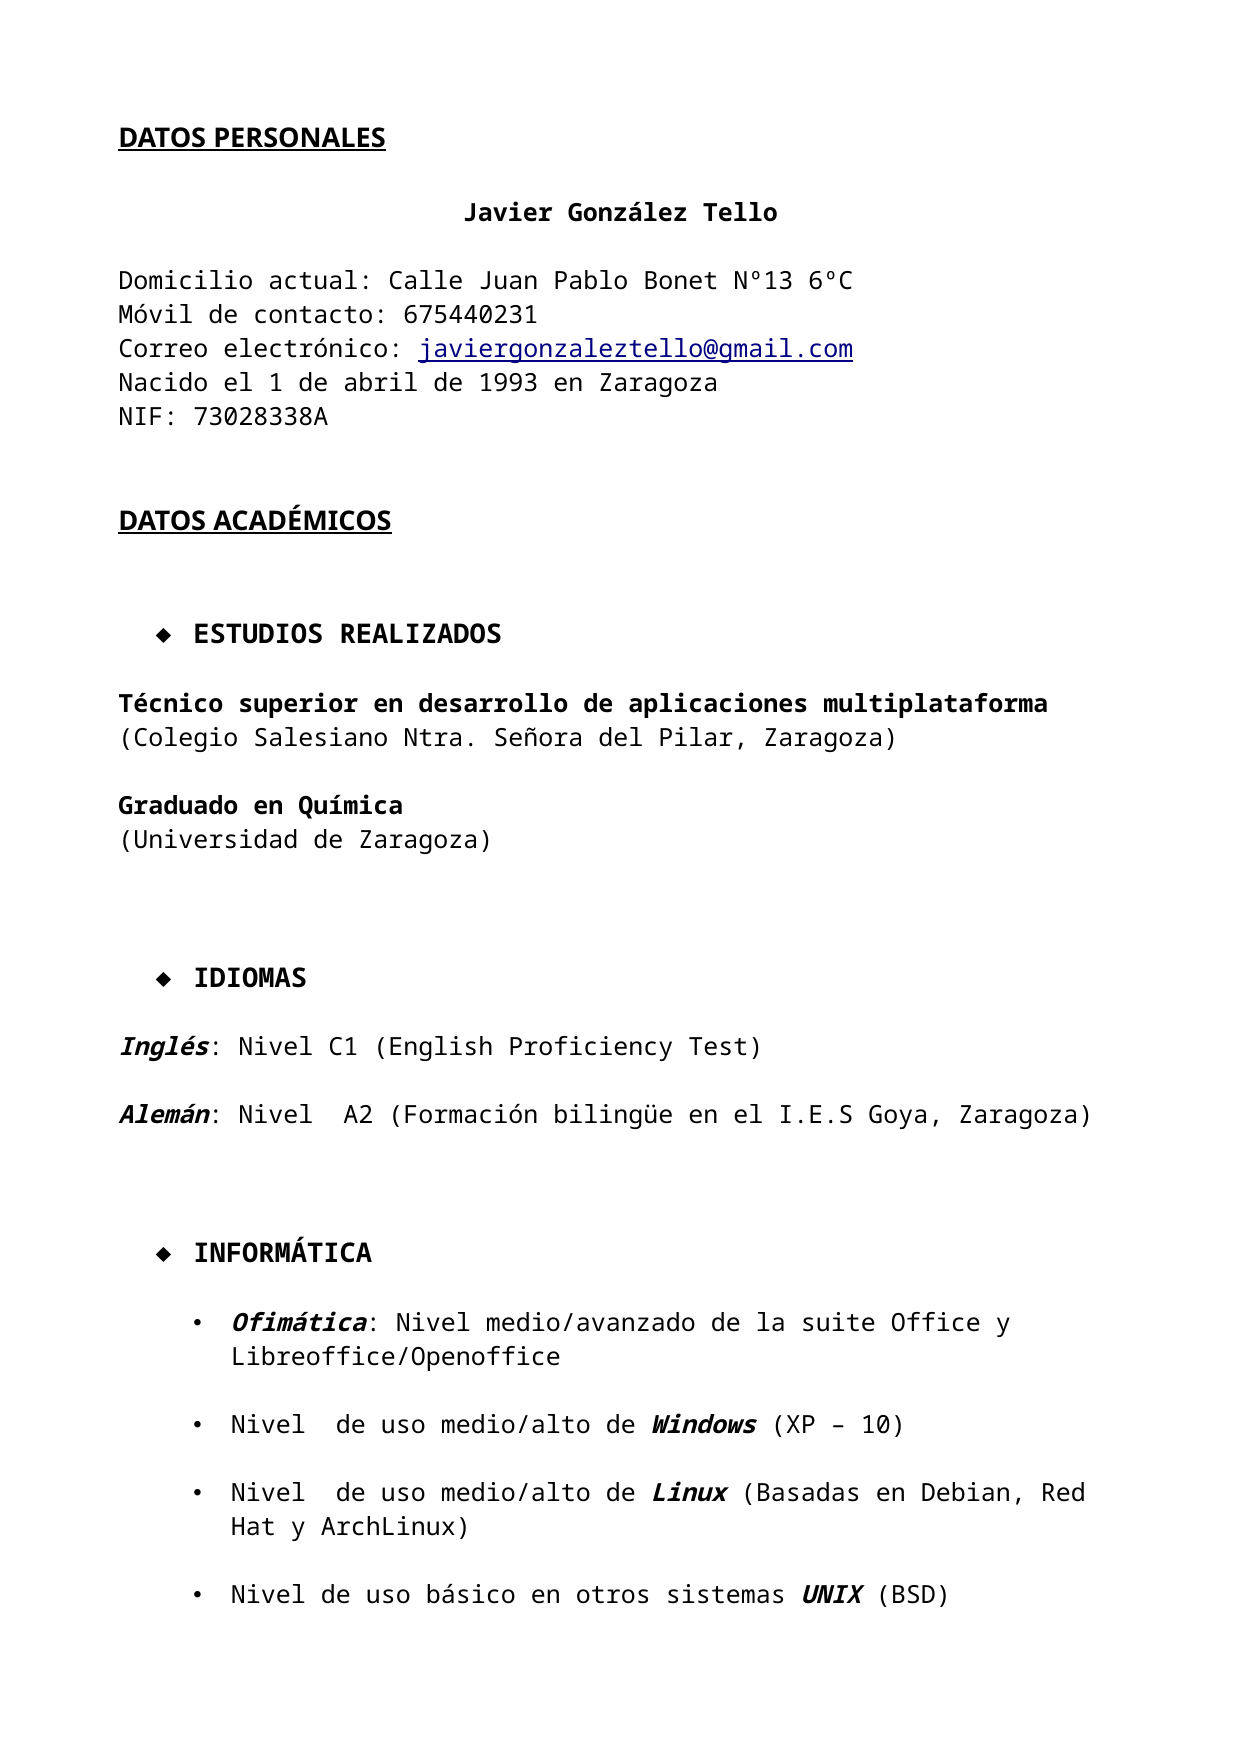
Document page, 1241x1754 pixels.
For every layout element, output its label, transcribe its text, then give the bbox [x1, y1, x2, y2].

text Inglés: Nivel C1 (English Proficiency Test) [118, 1029, 1122, 1063]
text Graduado en Química [118, 788, 1122, 822]
list Ofimática: Nivel medio/avanzado de la suite Office y Libreoffice/Openoffice [193, 1304, 1122, 1372]
list ESTUDIOS REALIZADOS [156, 615, 1122, 652]
text DATOS ACADÉMICOS [118, 501, 1122, 538]
text Móvil de contacto: 675440231 [118, 297, 1122, 331]
text Técnico superior en desarrollo de aplicaciones multiplataforma [118, 686, 1122, 720]
text NIF: 73028338A [118, 399, 1122, 433]
text Nacido el 1 de abril de 1993 en Zaragoza [118, 365, 1122, 399]
text (Colegio Salesiano Ntra. Señora del Pilar, Zaragoza) [118, 720, 1122, 754]
list Nivel de uso básico en otros sistemas UNIX (BSD) [193, 1577, 1122, 1611]
list Nivel de uso medio/alto de Linux (Basadas en Debian, Red Hat y ArchLinux) [193, 1475, 1122, 1543]
text Domicilio actual: Calle Juan Pablo Bonet Nº13 6ºC [118, 263, 1122, 297]
list Nivel de uso medio/alto de Windows (XP – 10) [193, 1407, 1122, 1441]
list INFORMÁTICA [156, 1233, 1122, 1270]
text Correo electrónico: javiergonzaleztello@gmail.com [118, 331, 1122, 365]
text Alemán: Nivel A2 (Formación bilingüe en el I.E.S Goya, Zaragoza) [118, 1097, 1122, 1131]
text Javier González Tello [118, 195, 1122, 229]
text DATOS PERSONALES [118, 118, 1122, 155]
text (Universidad de Zaragoza) [118, 822, 1122, 856]
list IDIOMAS [156, 958, 1122, 995]
